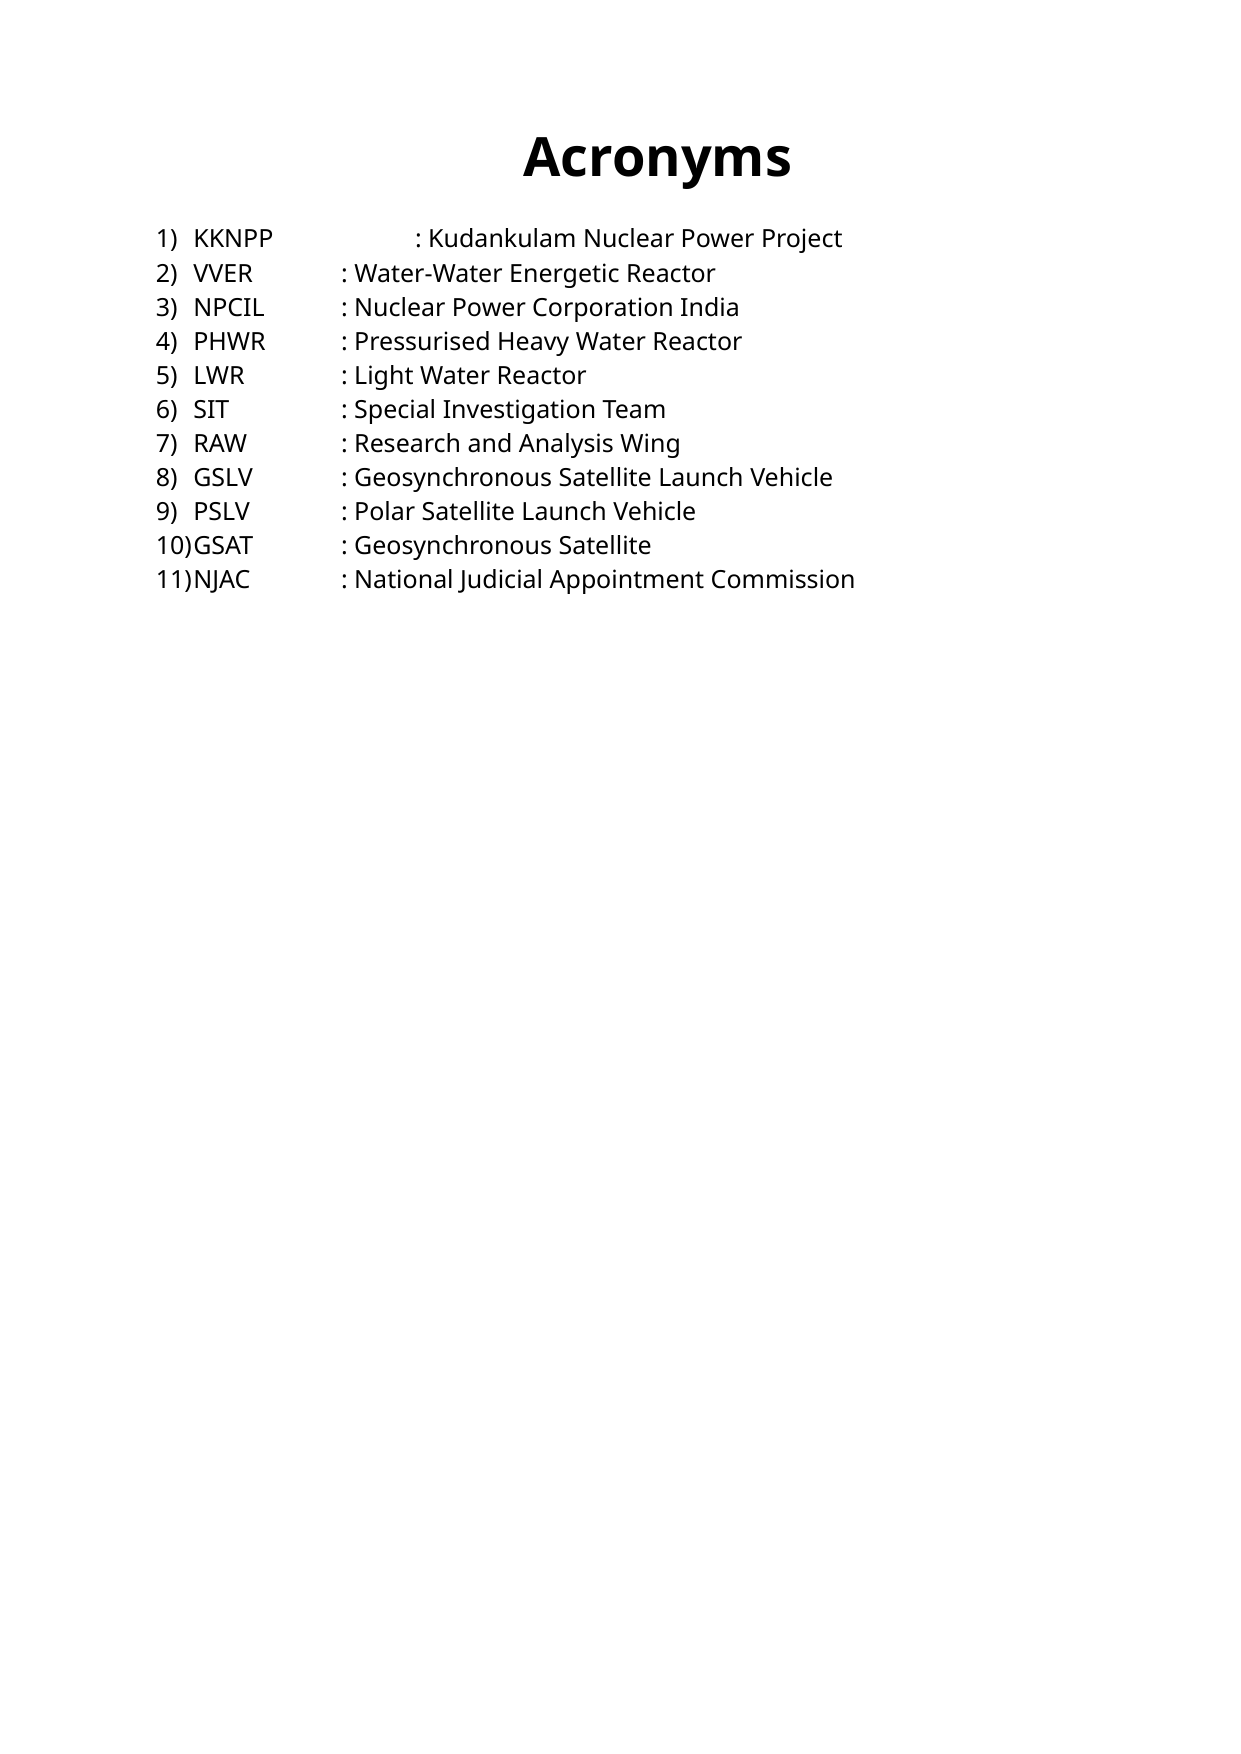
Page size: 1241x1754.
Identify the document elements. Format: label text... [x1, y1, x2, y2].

list RAW : Research and Analysis Wing [156, 426, 1122, 459]
list SIT : Special Investigation Team [156, 391, 1122, 426]
list PHWR : Pressurised Heavy Water Reactor [156, 323, 1122, 357]
list GSAT : Geosynchronous Satellite [156, 528, 1122, 562]
list GSLV : Geosynchronous Satellite Launch Vehicle [156, 459, 1122, 494]
list KKNPP : Kudankulam Nuclear Power Project [156, 221, 1122, 255]
list LWR : Light Water Reactor [156, 357, 1122, 391]
list PSLV : Polar Satellite Launch Vehicle [156, 494, 1122, 528]
list Acronyms [156, 118, 1122, 192]
list VVER : Water-Water Energetic Reactor [156, 255, 1122, 289]
list NPCIL : Nuclear Power Corporation India [156, 289, 1122, 323]
list NJAC : National Judicial Appointment Commission [156, 562, 1122, 596]
